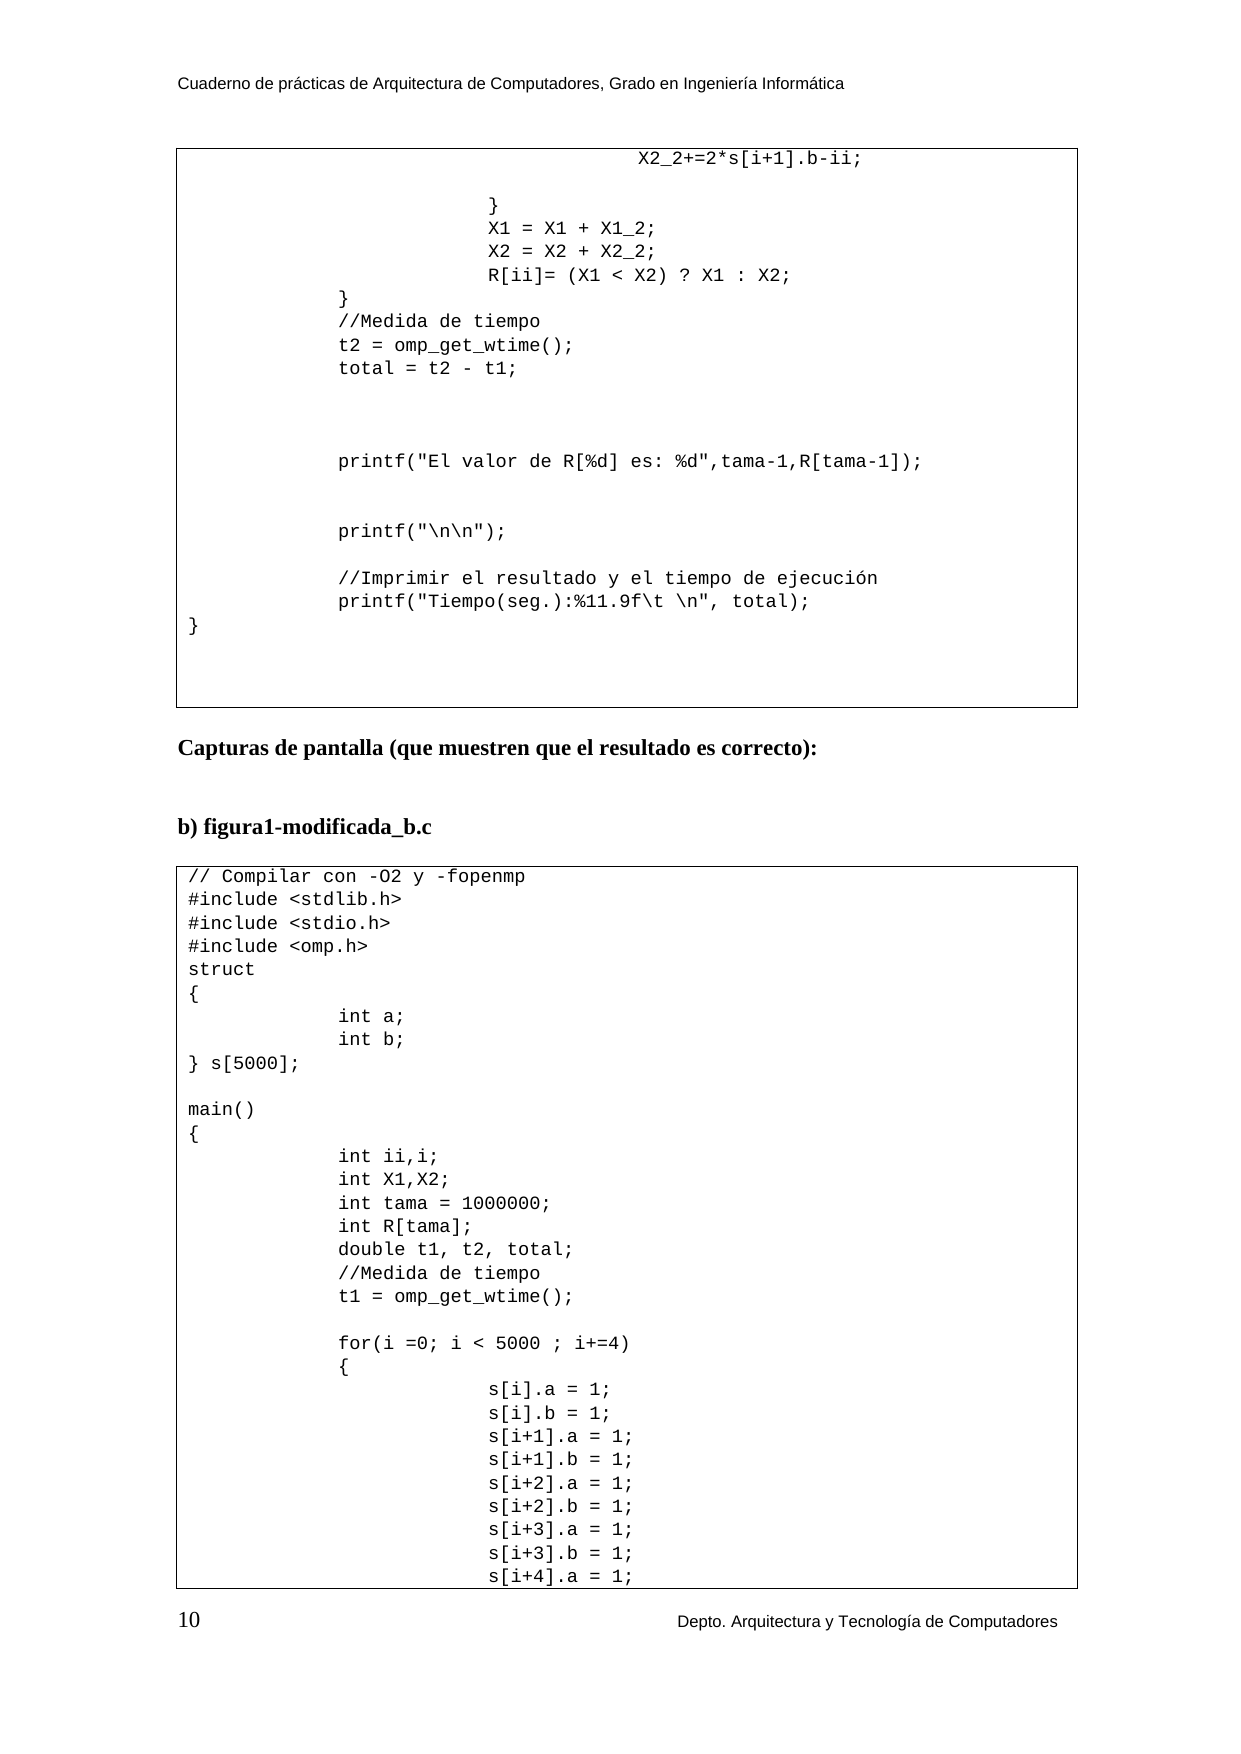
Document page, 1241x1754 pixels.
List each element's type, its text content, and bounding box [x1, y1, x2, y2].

table_header X2_2+=2*s[i+1].b-ii; } X1 = X1 + X1_2; X2 = X2 + X2_2; R[ii]= (X1 < X2) ? X1 : X2; } //Medida de tiempo t2 = omp_get_wtime(); total = t2 - t1; printf("El valor de R[%d] es: %d",tama-1,R[tama-1]); printf("\n\n"); //Imprimir el resultado y el tiempo de ejecución printf("Tiempo(seg.):%11.9f\t \n", total); } [177, 149, 1077, 707]
table_header // Compilar con -O2 y -fopenmp #include <stdlib.h> #include <stdio.h> #include <omp.h> struct { int a; int b; } s[5000]; main() { int ii,i; int X1,X2; int tama = 1000000; int R[tama]; double t1, t2, total; //Medida de tiempo t1 = omp_get_wtime(); for(i =0; i < 5000 ; i+=4) { s[i].a = 1; s[i].b = 1; s[i+1].a = 1; s[i+1].b = 1; s[i+2].a = 1; s[i+2].b = 1; s[i+3].a = 1; s[i+3].b = 1; s[i+4].a = 1; [177, 867, 1077, 1588]
text b) figura1-modificada_b.c [177, 813, 1063, 839]
text Capturas de pantalla (que muestren que el resultado es correcto): [177, 734, 1063, 760]
